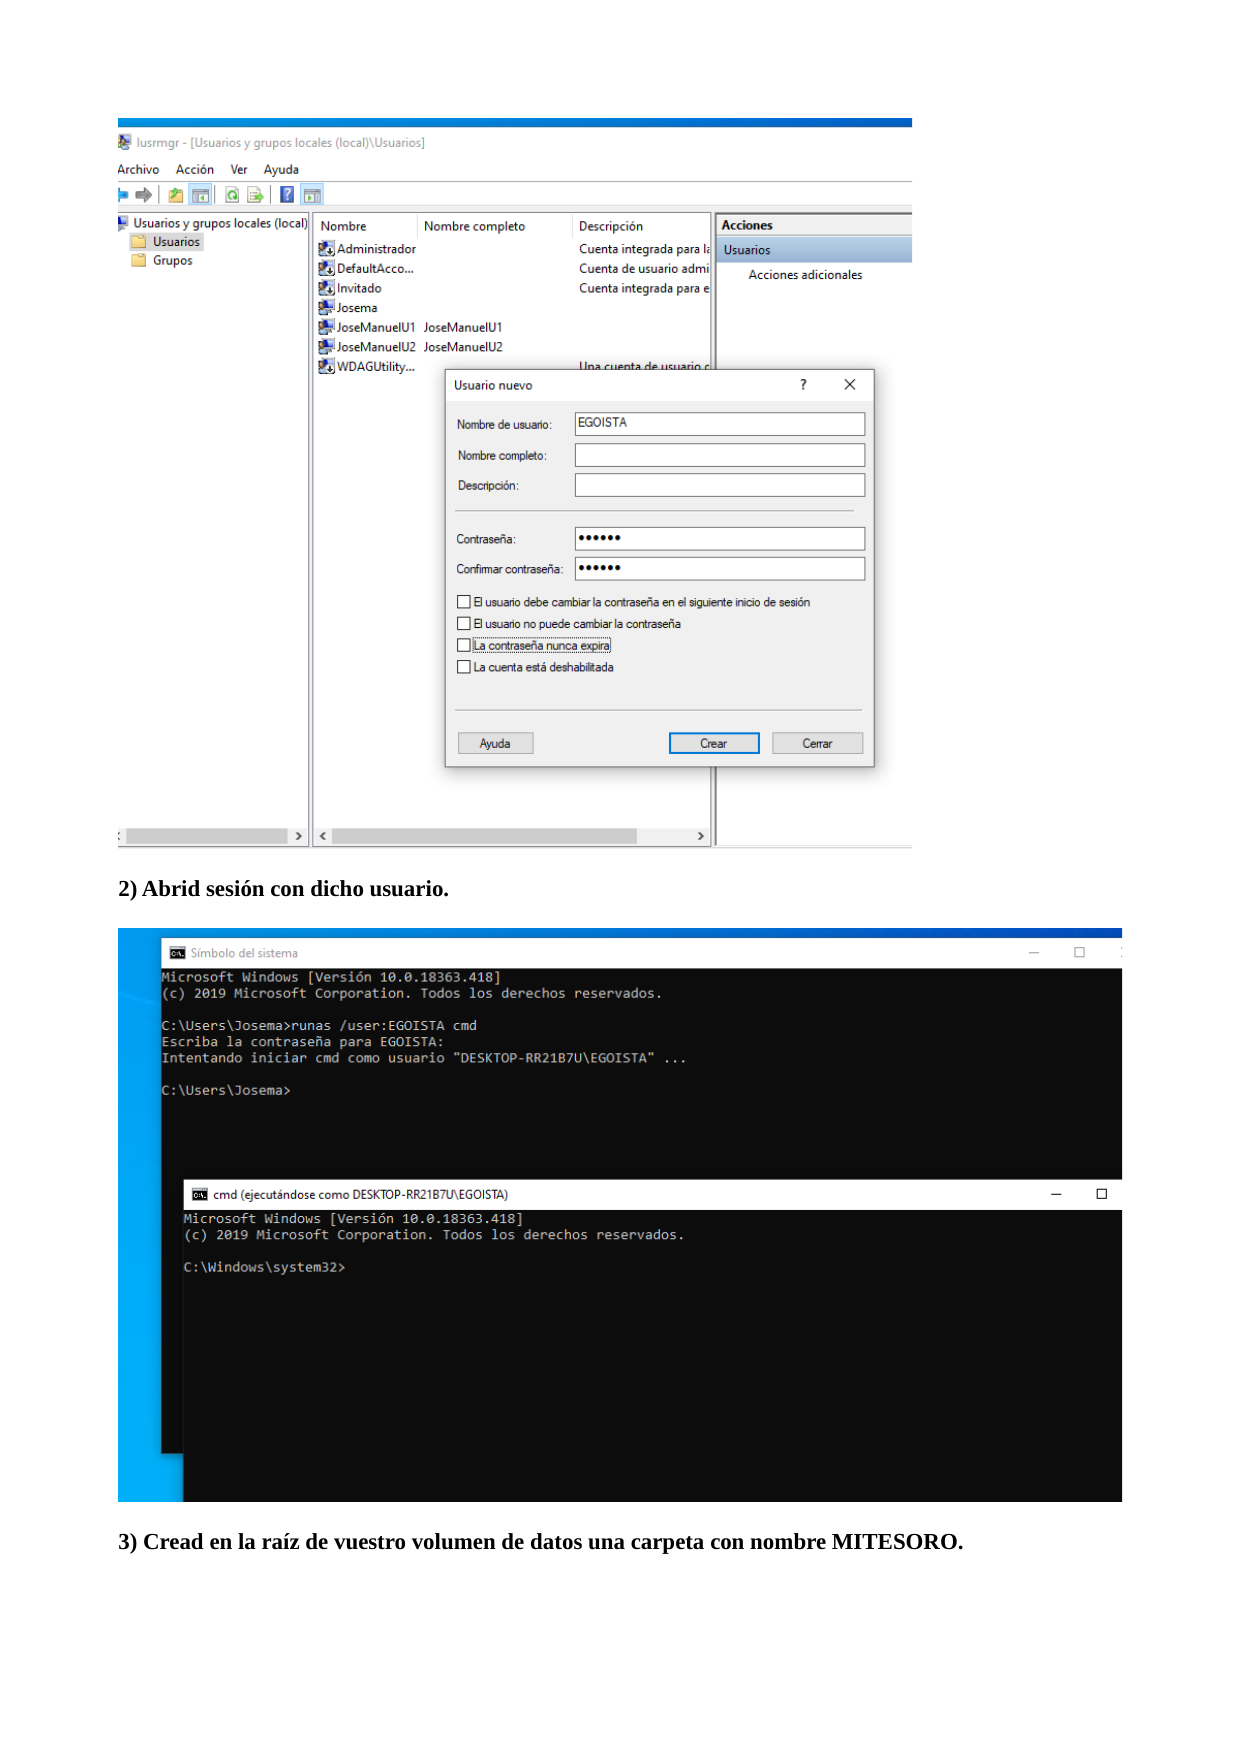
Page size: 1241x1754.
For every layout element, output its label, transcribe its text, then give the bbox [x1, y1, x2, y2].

picture [118, 928, 1123, 1502]
text 2) Abrid sesión con dicho usuario. [118, 875, 1122, 902]
picture [118, 118, 913, 849]
text 3) Cread en la raíz de vuestro volumen de datos una carpeta con nombre MITESORO. [118, 1528, 1122, 1554]
